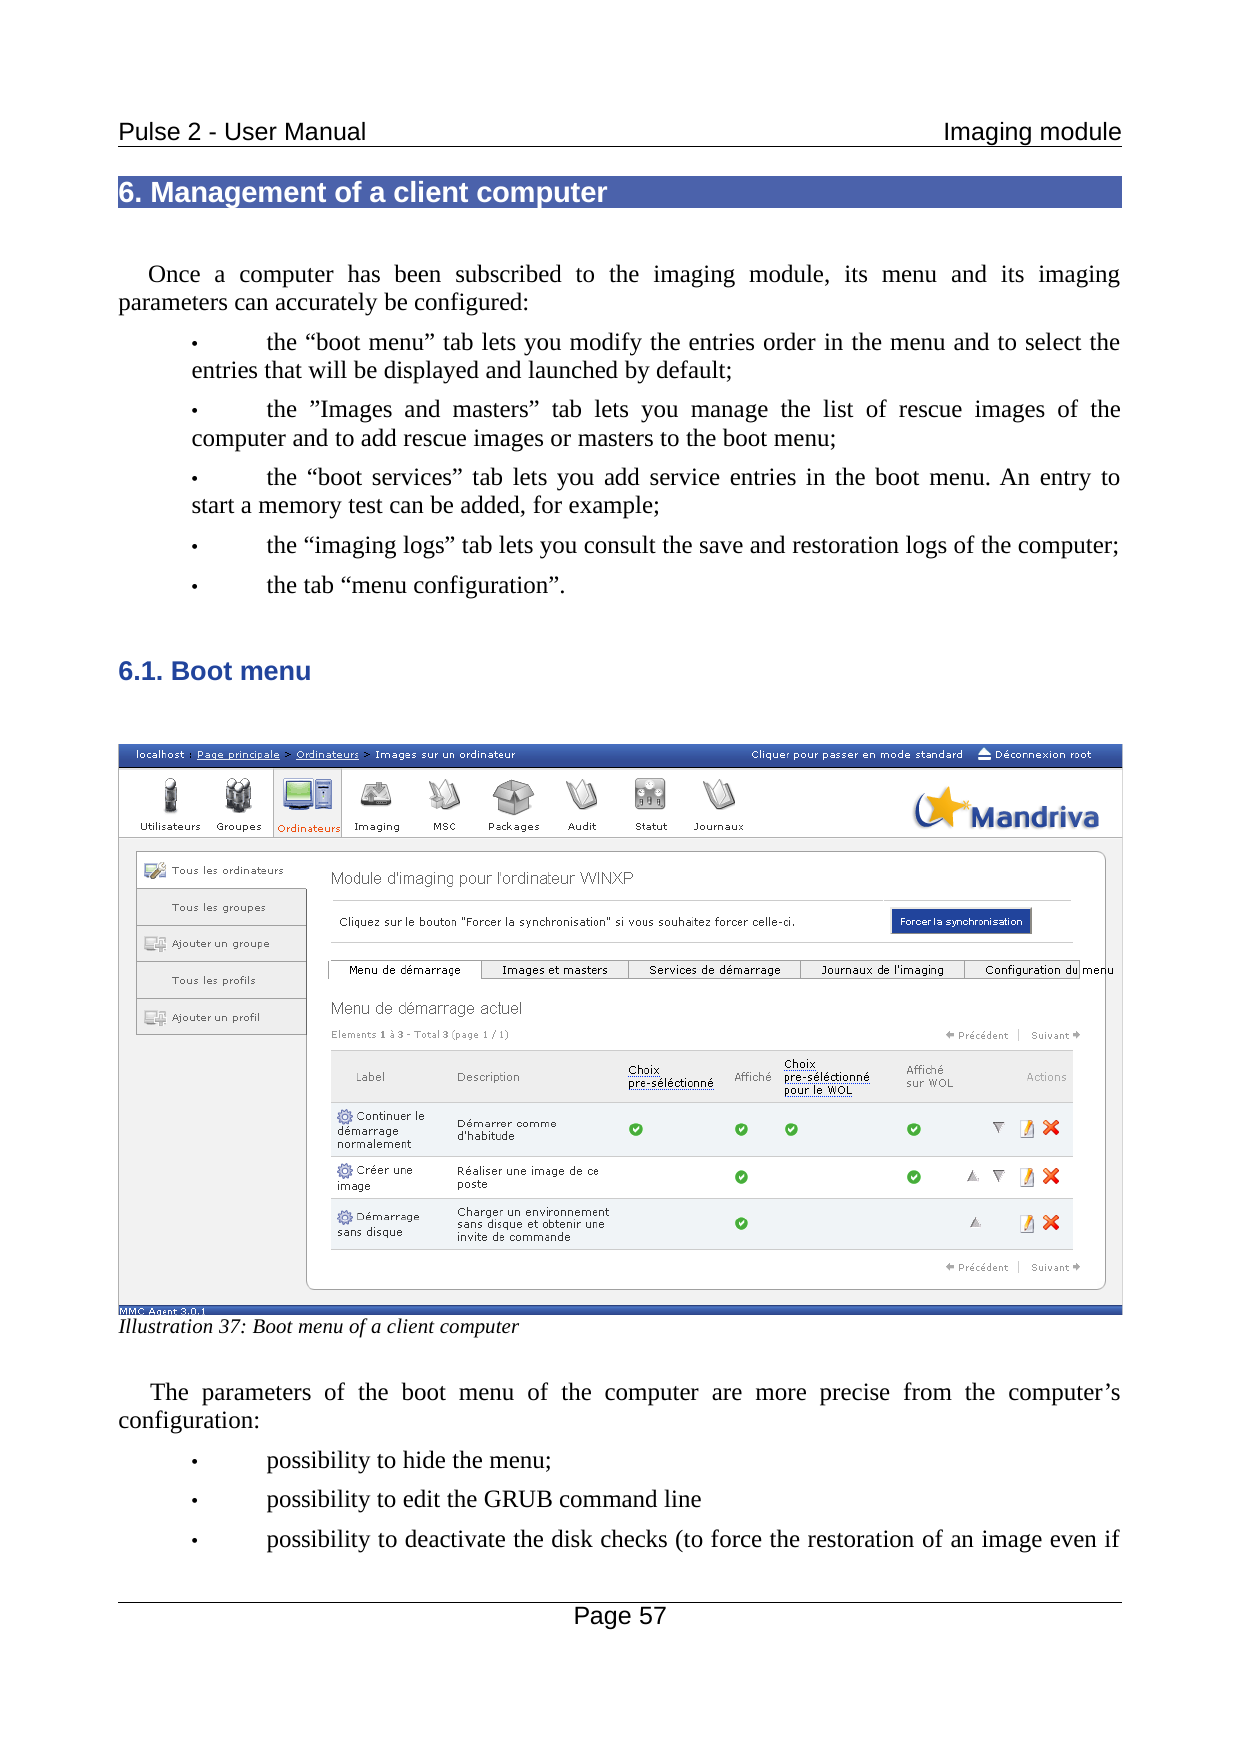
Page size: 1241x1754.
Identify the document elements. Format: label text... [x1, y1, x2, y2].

text The parameters of the boot menu of the computer are more precise from the computer’s configuration: [118, 1378, 1122, 1434]
list the “boot services” tab lets you add service entries in the boot menu. An entry to start a memory test can be added, for example; [148, 463, 1122, 519]
subtitle Boot menu [118, 656, 1122, 686]
subtitle Management of a client computer [118, 176, 1122, 208]
list the ”Images and masters” tab lets you manage the list of rescue images of the computer and to add rescue images or masters to the boot menu; [148, 395, 1122, 451]
text Once a computer has been subscribed to the imaging module, its menu and its imaging parameters can accurately be configured: [118, 260, 1122, 316]
list the tab “menu configuration”. [148, 571, 1122, 599]
list possibility to hide the menu; [150, 1446, 1122, 1473]
picture [118, 744, 1123, 1315]
text Illustration 37: Boot menu of a client computer [118, 1315, 1122, 1338]
list possibility to deactivate the disk checks (to force the restoration of an image even if [150, 1525, 1122, 1553]
list the “imaging logs” tab lets you consult the save and restoration logs of the computer; [148, 531, 1122, 559]
list the “boot menu” tab lets you modify the entries order in the menu and to select the entries that will be displayed and launched by default; [148, 328, 1122, 384]
list possibility to edit the GRUB command line [150, 1485, 1122, 1513]
